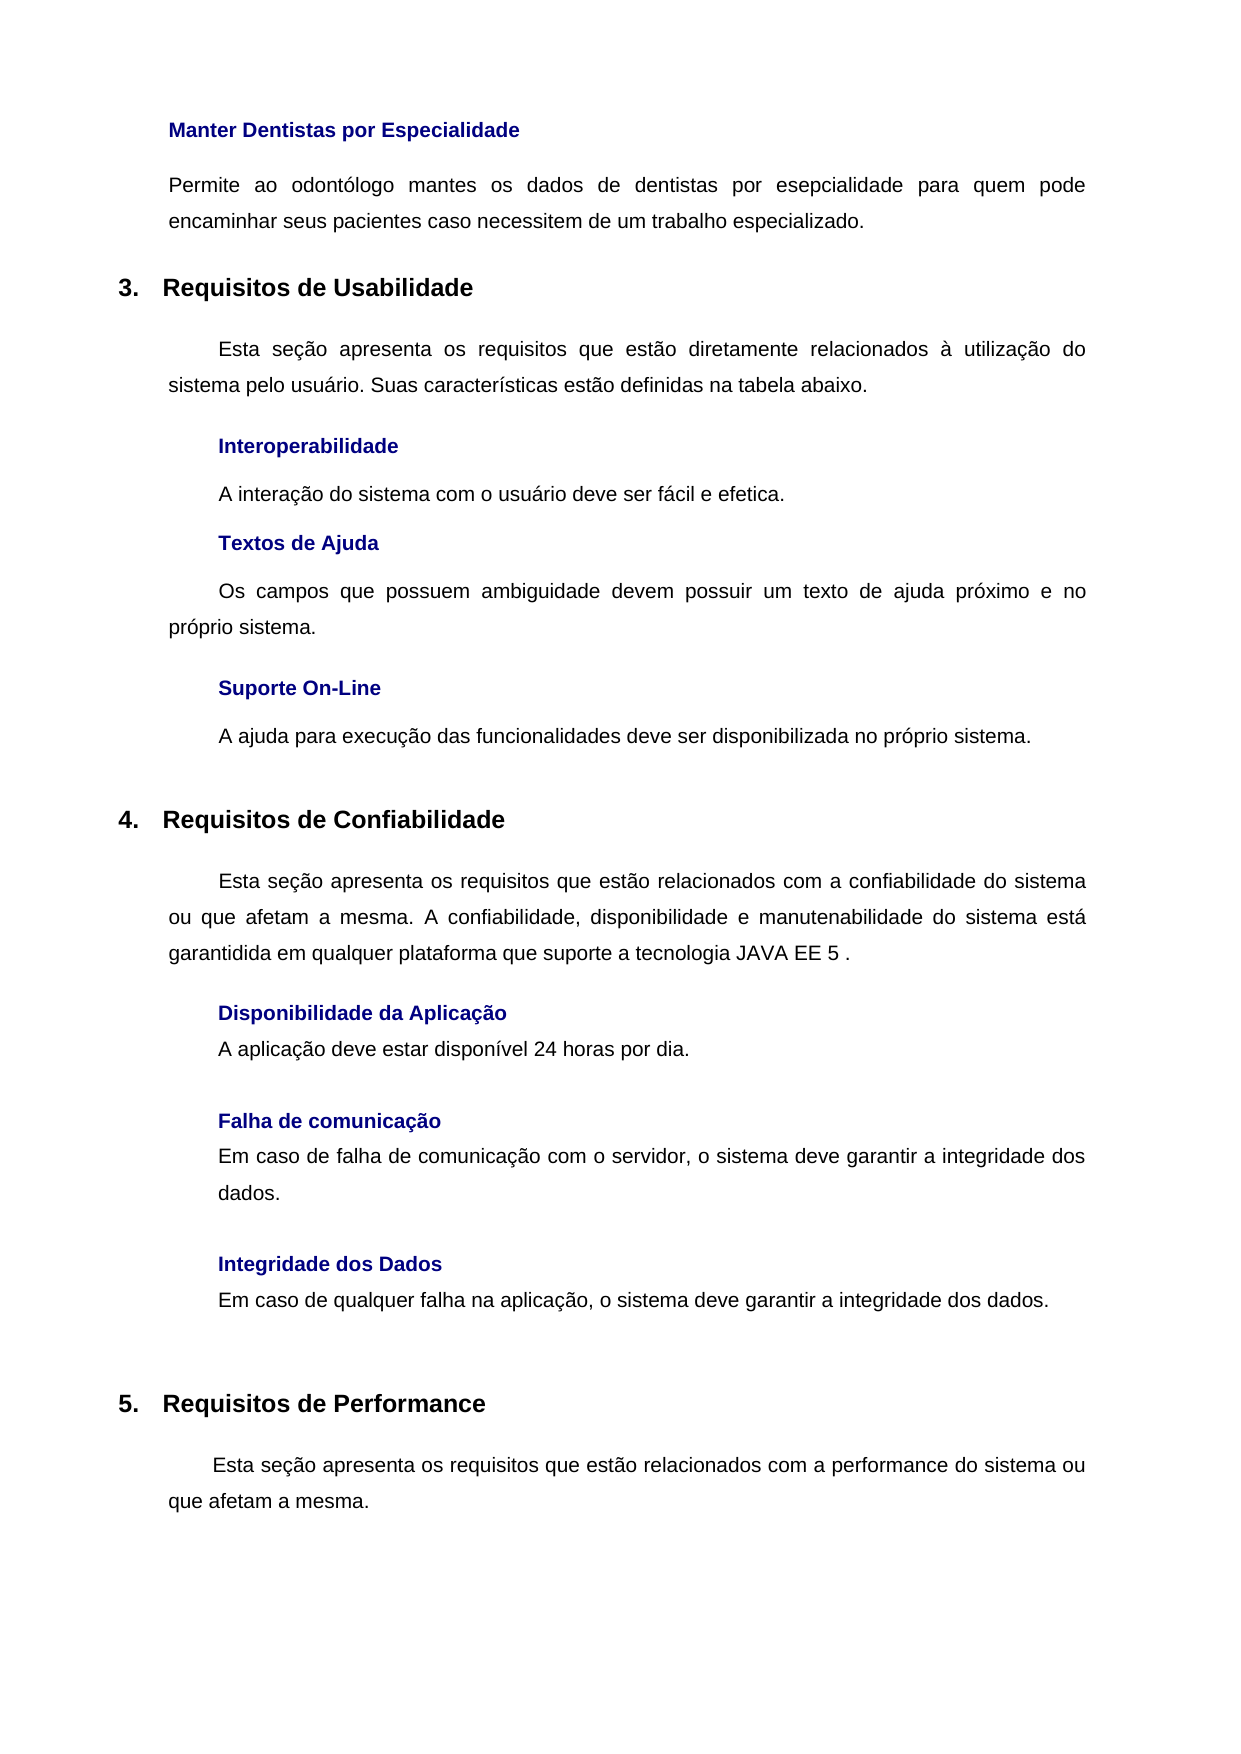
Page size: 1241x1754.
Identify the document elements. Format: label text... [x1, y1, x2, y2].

text A interação do sistema com o usuário deve ser fácil e efetica. [168, 482, 1087, 506]
subtitle Requisitos de Performance [118, 1389, 1087, 1417]
text Esta seção apresenta os requisitos que estão relacionados com a performance do sistema ou que afetam a mesma. [168, 1452, 1087, 1512]
text Disponibilidade da Aplicação [218, 1001, 1087, 1024]
text Textos de Ajuda [168, 531, 1087, 555]
text Falha de comunicação [218, 1108, 1087, 1132]
text Esta seção apresenta os requisitos que estão diretamente relacionados à utilização do sistema pelo usuário. Suas características estão definidas na tabela abaixo. [168, 337, 1087, 397]
subtitle Requisitos de Usabilidade [118, 273, 1087, 302]
text Manter Dentistas por Especialidade [168, 118, 1087, 142]
list A aplicação deve estar disponível 24 horas por dia. [218, 1037, 1087, 1061]
text Suporte On-Line [168, 676, 1087, 700]
text Integridade dos Dados [218, 1252, 1087, 1276]
list Permite ao odontólogo mantes os dados de dentistas por esepcialidade para quem pode encaminhar seus pacientes caso necessitem de um trabalho especializado. [168, 173, 1087, 233]
list Em caso de qualquer falha na aplicação, o sistema deve garantir a integridade dos dados. [218, 1288, 1087, 1312]
text Interoperabilidade [168, 434, 1087, 458]
text Os campos que possuem ambiguidade devem possuir um texto de ajuda próximo e no próprio sistema. [168, 579, 1087, 639]
subtitle Requisitos de Confiabilidade [118, 805, 1087, 834]
list Em caso de falha de comunicação com o servidor, o sistema deve garantir a integridade dos dados. [218, 1144, 1087, 1204]
text A ajuda para execução das funcionalidades deve ser disponibilizada no próprio sistema. [168, 724, 1087, 748]
text Esta seção apresenta os requisitos que estão relacionados com a confiabilidade do sistema ou que afetam a mesma. A confiabilidade, disponibilidade e manutenabilidade do sistema está garantidida em qualquer plataforma que suporte a tecnologia JAVA EE 5 . [168, 869, 1087, 965]
